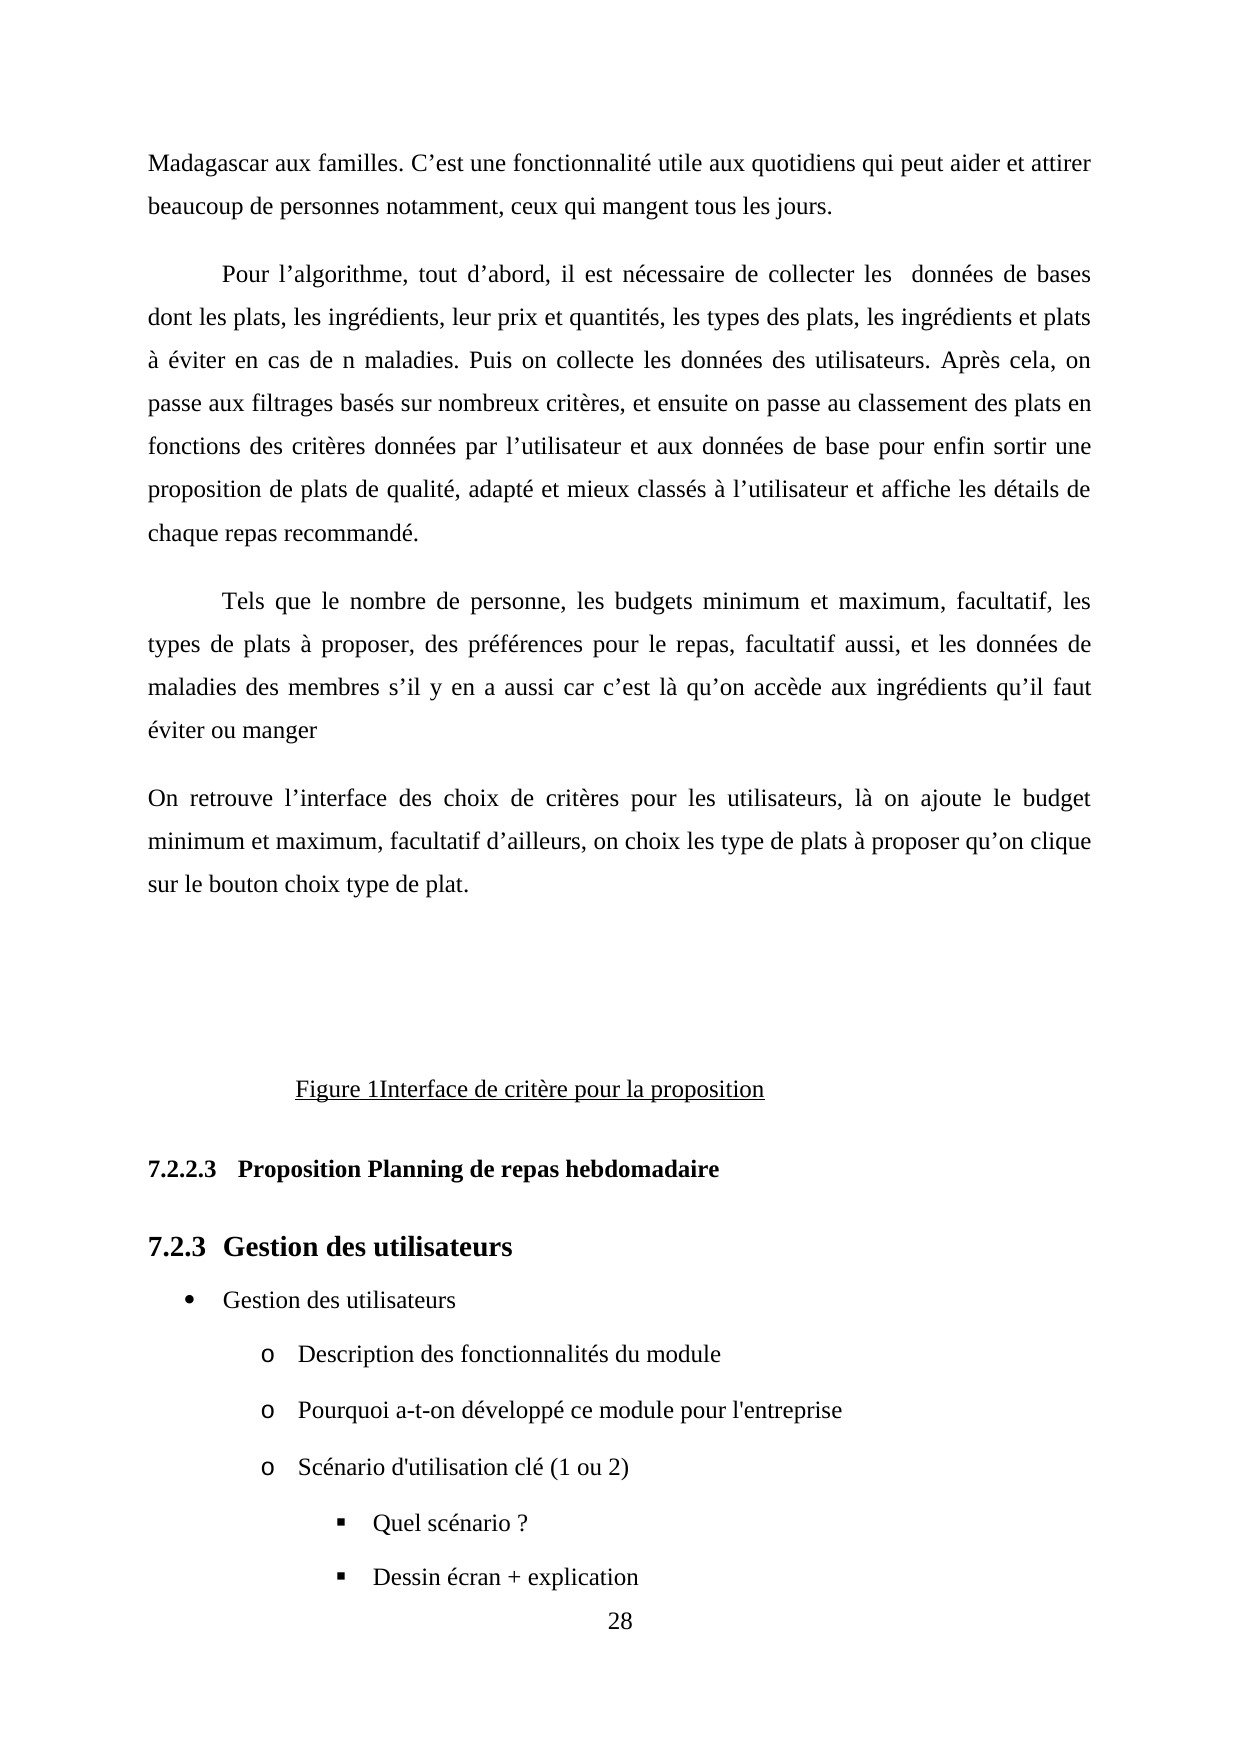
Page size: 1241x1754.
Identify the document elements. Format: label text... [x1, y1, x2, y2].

subtitle Proposition Planning de repas hebdomadaire [148, 1154, 1092, 1183]
list Pourquoi a-t-on développé ce module pour l'entreprise [260, 1396, 1092, 1426]
list Quel scénario ? [335, 1508, 1092, 1537]
subtitle Gestion des utilisateurs [148, 1229, 1092, 1262]
list Scénario d'utilisation clé (1 ou 2) [260, 1452, 1092, 1483]
list Description des fonctionnalités du module [260, 1339, 1092, 1370]
text On retrouve l’interface des choix de critères pour les utilisateurs, là on ajoute le budget minimum et maximum, facultatif d’ailleurs, on choix les type de plats à proposer qu’on clique sur le bouton choix type de plat. [148, 783, 1092, 898]
list Gestion des utilisateurs [185, 1286, 1092, 1314]
text Madagascar aux familles. C’est une fonctionnalité utile aux quotidiens qui peut aider et attirer beaucoup de personnes notamment, ceux qui mangent tous les jours. [148, 148, 1092, 219]
text Pour l’algorithme, tout d’abord, il est nécessaire de collecter les données de bases dont les plats, les ingrédients, leur prix et quantités, les types des plats, les ingrédients et plats à éviter en cas de n maladies. Puis on collecte les données des utilisateurs. Après cela, on passe aux filtrages basés sur nombreux critères, et ensuite on passe au classement des plats en fonctions des critères données par l’utilisateur et aux données de base pour enfin sortir une proposition de plats de qualité, adapté et mieux classés à l’utilisateur et affiche les détails de chaque repas recommandé. [148, 259, 1092, 546]
list Dessin écran + explication [335, 1562, 1092, 1591]
text Tels que le nombre de personne, les budgets minimum et maximum, facultatif, les types de plats à proposer, des préférences pour le repas, facultatif aussi, et les données de maladies des membres s’il y en a aussi car c’est là qu’on accède aux ingrédients qu’il faut éviter ou manger [148, 586, 1092, 744]
text Figure 1Interface de critère pour la proposition [148, 1074, 1092, 1103]
